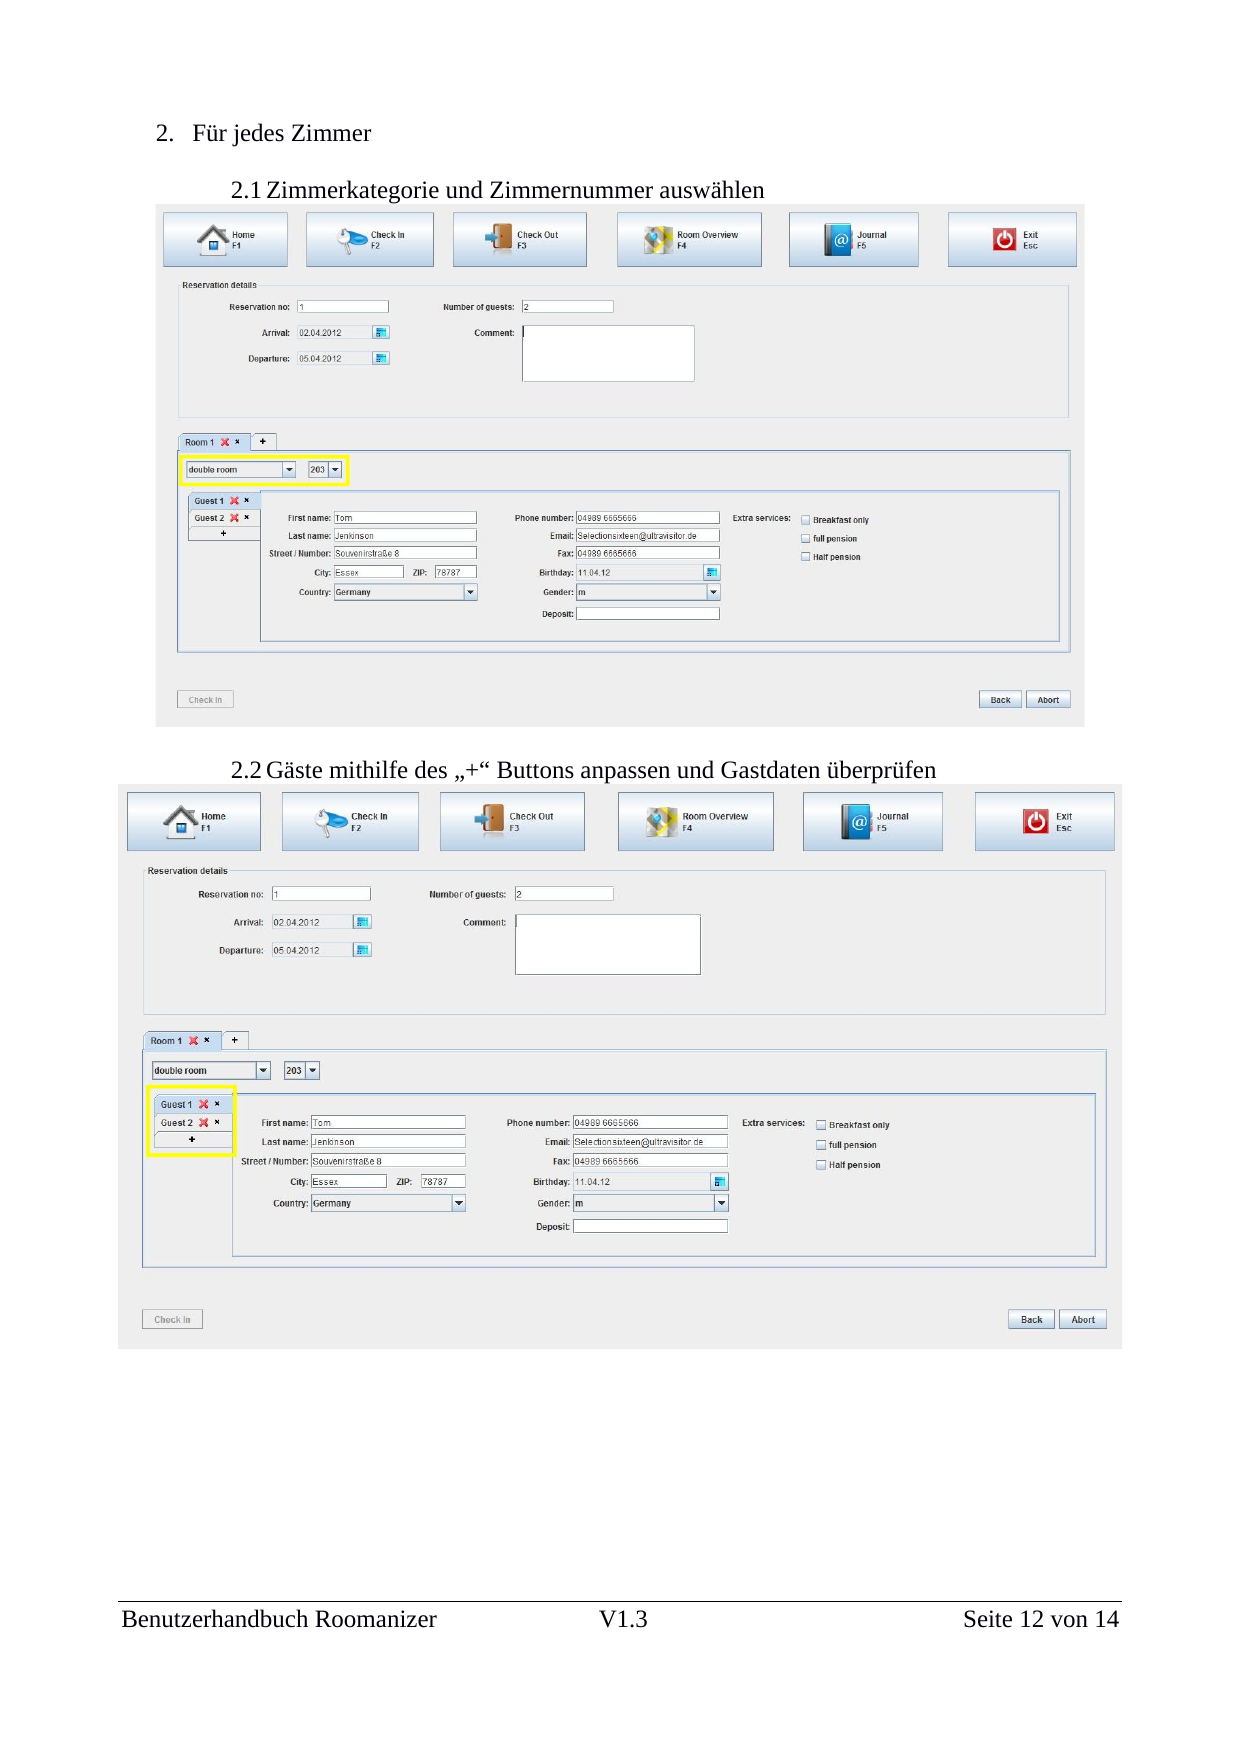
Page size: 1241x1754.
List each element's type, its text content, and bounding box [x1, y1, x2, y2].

list Für jedes Zimmer [156, 118, 1122, 147]
picture [118, 784, 1123, 1349]
list 2.2 Gäste mithilfe des „+“ Buttons anpassen und Gastdaten überprüfen [193, 755, 1122, 784]
picture [155, 204, 1085, 727]
list 2.1 Zimmerkategorie und Zimmernummer auswählen [193, 176, 1122, 204]
